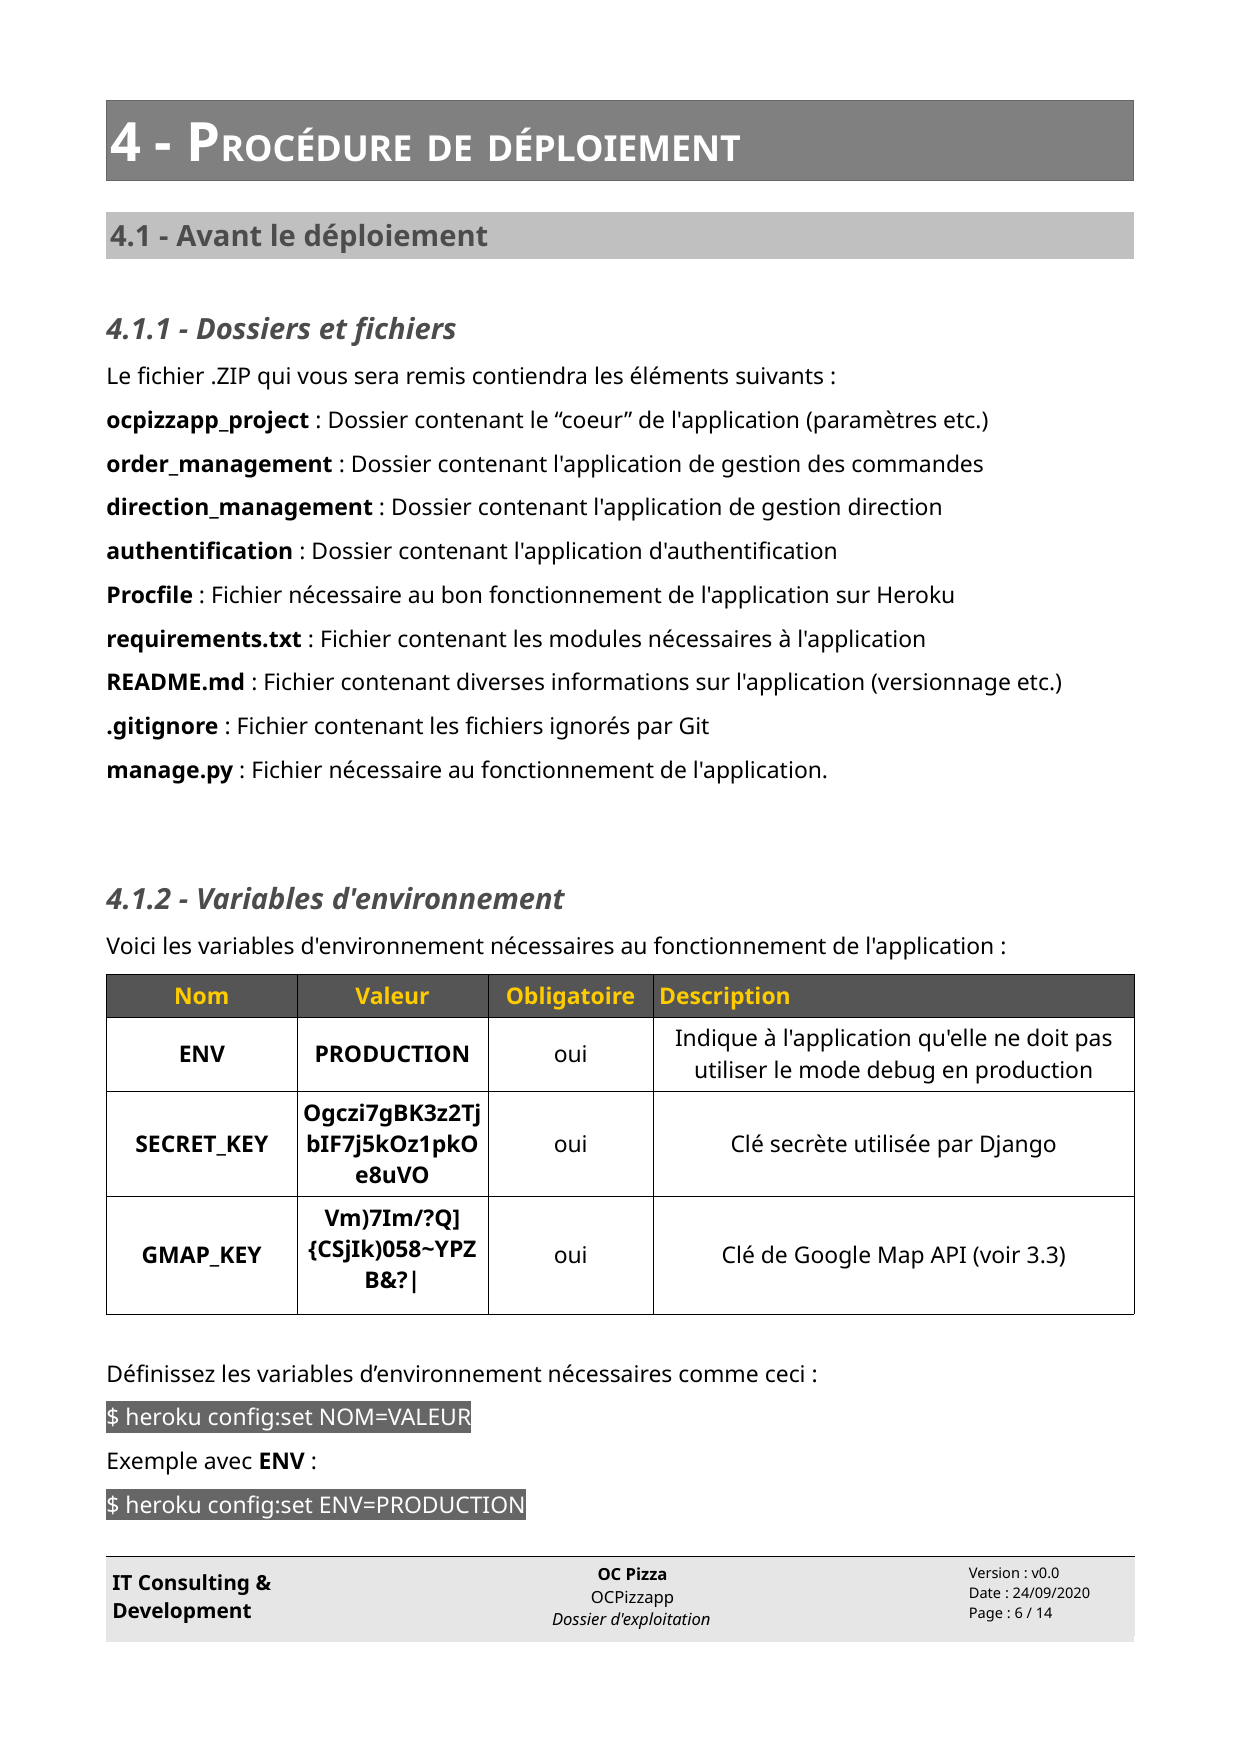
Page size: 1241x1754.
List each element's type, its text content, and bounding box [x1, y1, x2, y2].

text Voici les variables d'environnement nécessaires au fonctionnement de l'application : [106, 930, 1134, 961]
table_header Description [654, 975, 1134, 1017]
text manage.py : Fichier nécessaire au fonctionnement de l'application. [106, 754, 1134, 785]
text Exemple avec ENV : [106, 1445, 1134, 1476]
table_cell Ogczi7gBK3z2TjbIF7j5kOz1pkOe8uVO [298, 1092, 488, 1196]
text order_management : Dossier contenant l'application de gestion des commandes [106, 447, 1134, 479]
text requirements.txt : Fichier contenant les modules nécessaires à l'application [106, 622, 1134, 654]
text authentification : Dossier contenant l'application d'authentification [106, 535, 1134, 566]
text $ heroku config:set ENV=PRODUCTION [106, 1489, 1134, 1520]
subtitle Avant le déploiement [107, 213, 1133, 258]
text README.md : Fichier contenant diverses informations sur l'application (versionnage etc.) [106, 666, 1134, 697]
text direction_management : Dossier contenant l'application de gestion direction [106, 491, 1134, 522]
table_cell Clé secrète utilisée par Django [654, 1092, 1134, 1196]
table_cell oui [489, 1197, 653, 1314]
text Le fichier .ZIP qui vous sera remis contiendra les éléments suivants : [106, 360, 1134, 391]
table_cell oui [489, 1018, 653, 1091]
table_cell ENV [107, 1018, 297, 1091]
table_cell SECRET_KEY [107, 1092, 297, 1196]
table_cell Clé de Google Map API (voir 3.3) [654, 1197, 1134, 1314]
table_header Valeur [298, 975, 488, 1017]
text $ heroku config:set NOM=VALEUR [106, 1401, 1134, 1433]
table_cell GMAP_KEY [107, 1197, 297, 1314]
subtitle Dossiers et fichiers [106, 308, 1134, 348]
text ocpizzapp_project : Dossier contenant le “coeur” de l'application (paramètres etc.) [106, 404, 1134, 435]
table_header Nom [107, 975, 297, 1017]
subtitle Variables d'environnement [106, 878, 1134, 918]
text .gitignore : Fichier contenant les fichiers ignorés par Git [106, 710, 1134, 741]
table_cell oui [489, 1092, 653, 1196]
table_cell PRODUCTION [298, 1018, 488, 1091]
text Définissez les variables d’environnement nécessaires comme ceci : [106, 1358, 1134, 1389]
table_cell Vm)7Im/?Q]{CSjIk)058~YPZB&?| [298, 1197, 488, 1314]
table_cell Indique à l'application qu'elle ne doit pas utiliser le mode debug en production [654, 1018, 1134, 1091]
text Procfile : Fichier nécessaire au bon fonctionnement de l'application sur Heroku [106, 579, 1134, 610]
table_header Obligatoire [489, 975, 653, 1017]
subtitle Procédure de déploiement [107, 101, 1133, 180]
